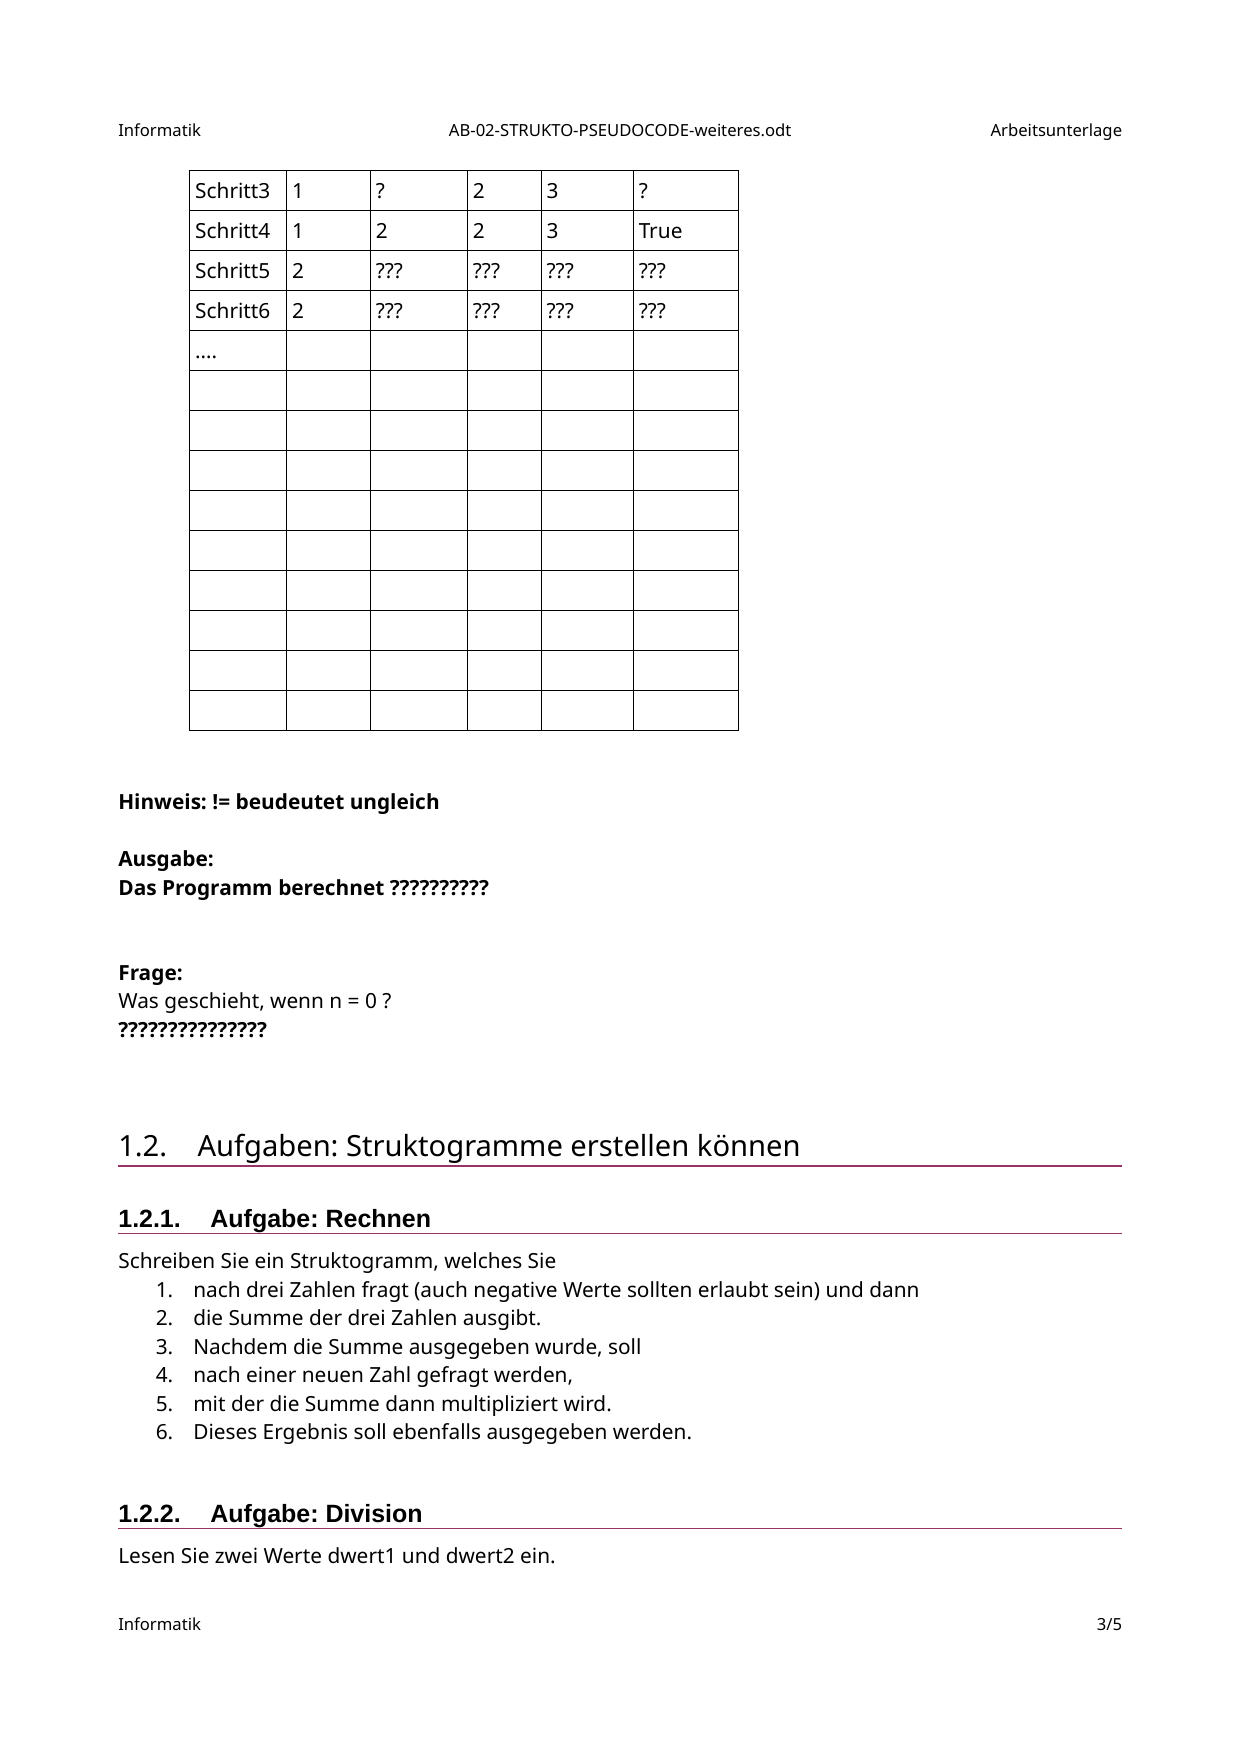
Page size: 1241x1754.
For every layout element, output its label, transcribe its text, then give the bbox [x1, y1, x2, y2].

table_cell [287, 491, 370, 530]
table_cell 1 [287, 211, 370, 250]
text Schreiben Sie ein Struktogramm, welches Sie [118, 1247, 1122, 1275]
table_cell [190, 531, 286, 570]
table_cell [371, 491, 467, 530]
text Das Programm berechnet ?????????? [118, 873, 1122, 901]
table_cell ??? [634, 251, 738, 290]
table_cell [468, 371, 541, 410]
text Lesen Sie zwei Werte dwert1 und dwert2 ein. [118, 1541, 1122, 1570]
table_cell ? [371, 171, 467, 210]
table_cell [468, 531, 541, 570]
table_cell [371, 451, 467, 490]
subtitle Aufgabe: Division [118, 1499, 1122, 1528]
table_cell [634, 651, 738, 690]
table_cell ??? [634, 291, 738, 330]
table_cell [190, 411, 286, 450]
table_cell 2 [371, 211, 467, 250]
table_cell [634, 531, 738, 570]
table_cell [468, 691, 541, 730]
table_cell [542, 411, 633, 450]
table_cell [287, 691, 370, 730]
table_cell [542, 651, 633, 690]
table_cell ??? [542, 291, 633, 330]
table_cell [542, 451, 633, 490]
table_cell [190, 571, 286, 610]
table_cell Schritt3 [190, 171, 286, 210]
list Dieses Ergebnis soll ebenfalls ausgegeben werden. [156, 1417, 1122, 1446]
subtitle Aufgabe: Rechnen [118, 1204, 1122, 1233]
table_cell [371, 371, 467, 410]
text Frage: [118, 958, 1122, 986]
table_cell [371, 411, 467, 450]
table_cell 3 [542, 211, 633, 250]
subtitle Aufgaben: Struktogramme erstellen können [118, 1125, 1122, 1165]
table_cell [634, 571, 738, 610]
table_cell [542, 491, 633, 530]
table_cell 2 [287, 251, 370, 290]
table_cell 1 [287, 171, 370, 210]
list nach drei Zahlen fragt (auch negative Werte sollten erlaubt sein) und dann [156, 1275, 1122, 1303]
table_cell [190, 491, 286, 530]
table_cell [634, 331, 738, 370]
table_cell ??? [468, 251, 541, 290]
table_cell [371, 531, 467, 570]
table_cell ??? [371, 291, 467, 330]
table_cell [542, 611, 633, 650]
text Hinweis: != beudeutet ungleich [118, 787, 1122, 816]
table_cell [542, 571, 633, 610]
text ??????????????? [118, 1015, 1122, 1043]
table_cell [287, 651, 370, 690]
table_cell [468, 571, 541, 610]
table_cell …. [190, 331, 286, 370]
table_cell [468, 451, 541, 490]
list die Summe der drei Zahlen ausgibt. [156, 1303, 1122, 1332]
table_cell Schritt4 [190, 211, 286, 250]
table_cell [468, 491, 541, 530]
table_cell [371, 691, 467, 730]
table_cell Schritt5 [190, 251, 286, 290]
table_cell 2 [468, 171, 541, 210]
table_cell [468, 331, 541, 370]
table_cell 2 [287, 291, 370, 330]
text Was geschieht, wenn n = 0 ? [118, 986, 1122, 1015]
table_cell [634, 691, 738, 730]
table_cell [468, 411, 541, 450]
table_cell [287, 451, 370, 490]
table_cell ??? [371, 251, 467, 290]
table_cell [190, 651, 286, 690]
table_cell ??? [542, 251, 633, 290]
table_cell [542, 371, 633, 410]
table_cell [190, 451, 286, 490]
list Nachdem die Summe ausgegeben wurde, soll [156, 1332, 1122, 1360]
table_cell [542, 331, 633, 370]
table_cell [190, 371, 286, 410]
list mit der die Summe dann multipliziert wird. [156, 1389, 1122, 1417]
table_cell [371, 611, 467, 650]
table_cell [634, 491, 738, 530]
table_cell [634, 371, 738, 410]
table_cell [371, 651, 467, 690]
table_cell [371, 331, 467, 370]
table_cell [287, 531, 370, 570]
list nach einer neuen Zahl gefragt werden, [156, 1360, 1122, 1389]
table_cell [634, 611, 738, 650]
table_cell [542, 531, 633, 570]
table_cell 3 [542, 171, 633, 210]
table_cell [371, 571, 467, 610]
table_cell [468, 611, 541, 650]
table_cell [190, 611, 286, 650]
table_cell [287, 331, 370, 370]
table_cell True [634, 211, 738, 250]
table_cell ??? [468, 291, 541, 330]
table_cell [634, 411, 738, 450]
table_cell [287, 611, 370, 650]
table_cell [287, 571, 370, 610]
table_cell Schritt6 [190, 291, 286, 330]
table_cell [287, 371, 370, 410]
table_cell [287, 411, 370, 450]
table_cell [468, 651, 541, 690]
table_cell 2 [468, 211, 541, 250]
text Ausgabe: [118, 844, 1122, 873]
table_cell [542, 691, 633, 730]
table_cell [190, 691, 286, 730]
table_cell [634, 451, 738, 490]
table_cell ? [634, 171, 738, 210]
